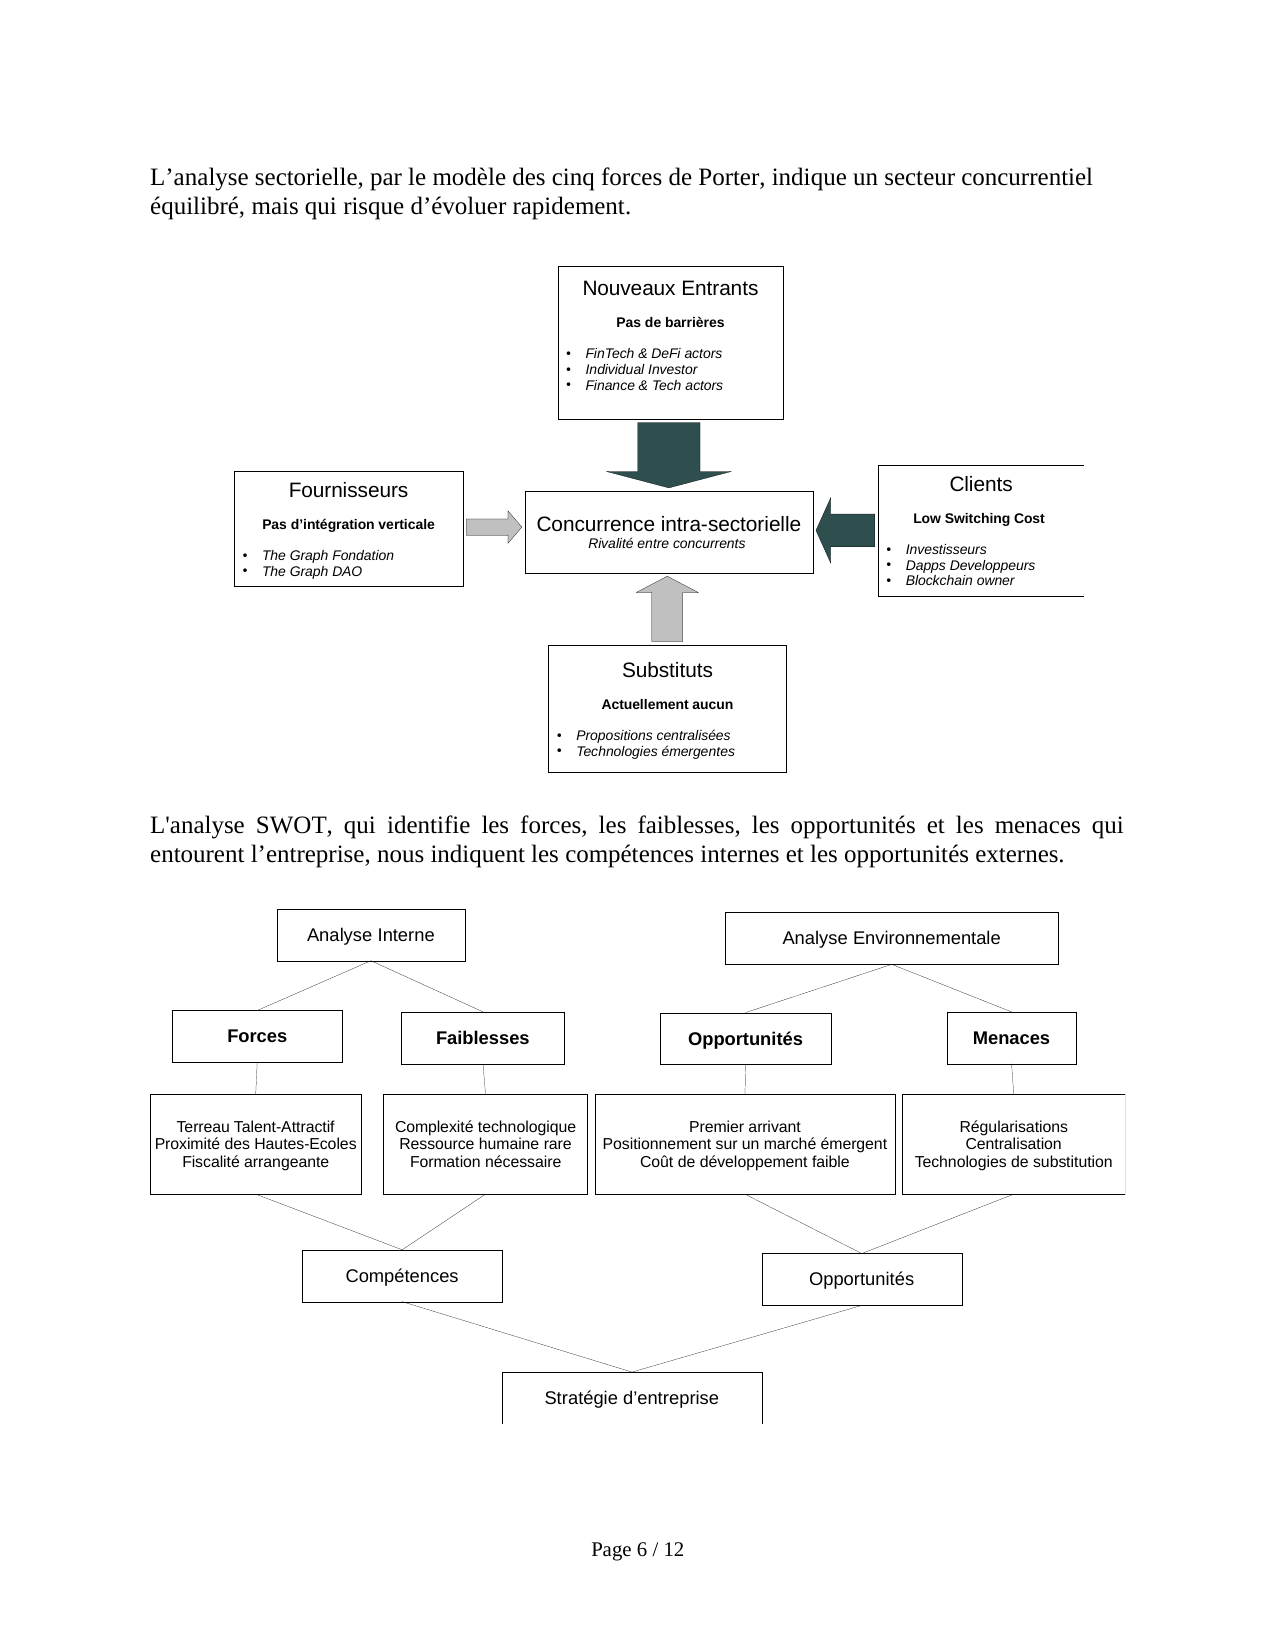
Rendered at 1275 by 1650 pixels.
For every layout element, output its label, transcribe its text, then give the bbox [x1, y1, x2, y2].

text L'analyse SWOT, qui identifie les forces, les faiblesses, les opportunités et les menaces qui entourent l’entreprise, nous indiquent les compétences internes et les opportunités externes. [150, 810, 1125, 867]
text L’analyse sectorielle, par le modèle des cinq forces de Porter, indique un secteur concurrentiel équilibré, mais qui risque d’évoluer rapidement. [150, 162, 1125, 220]
